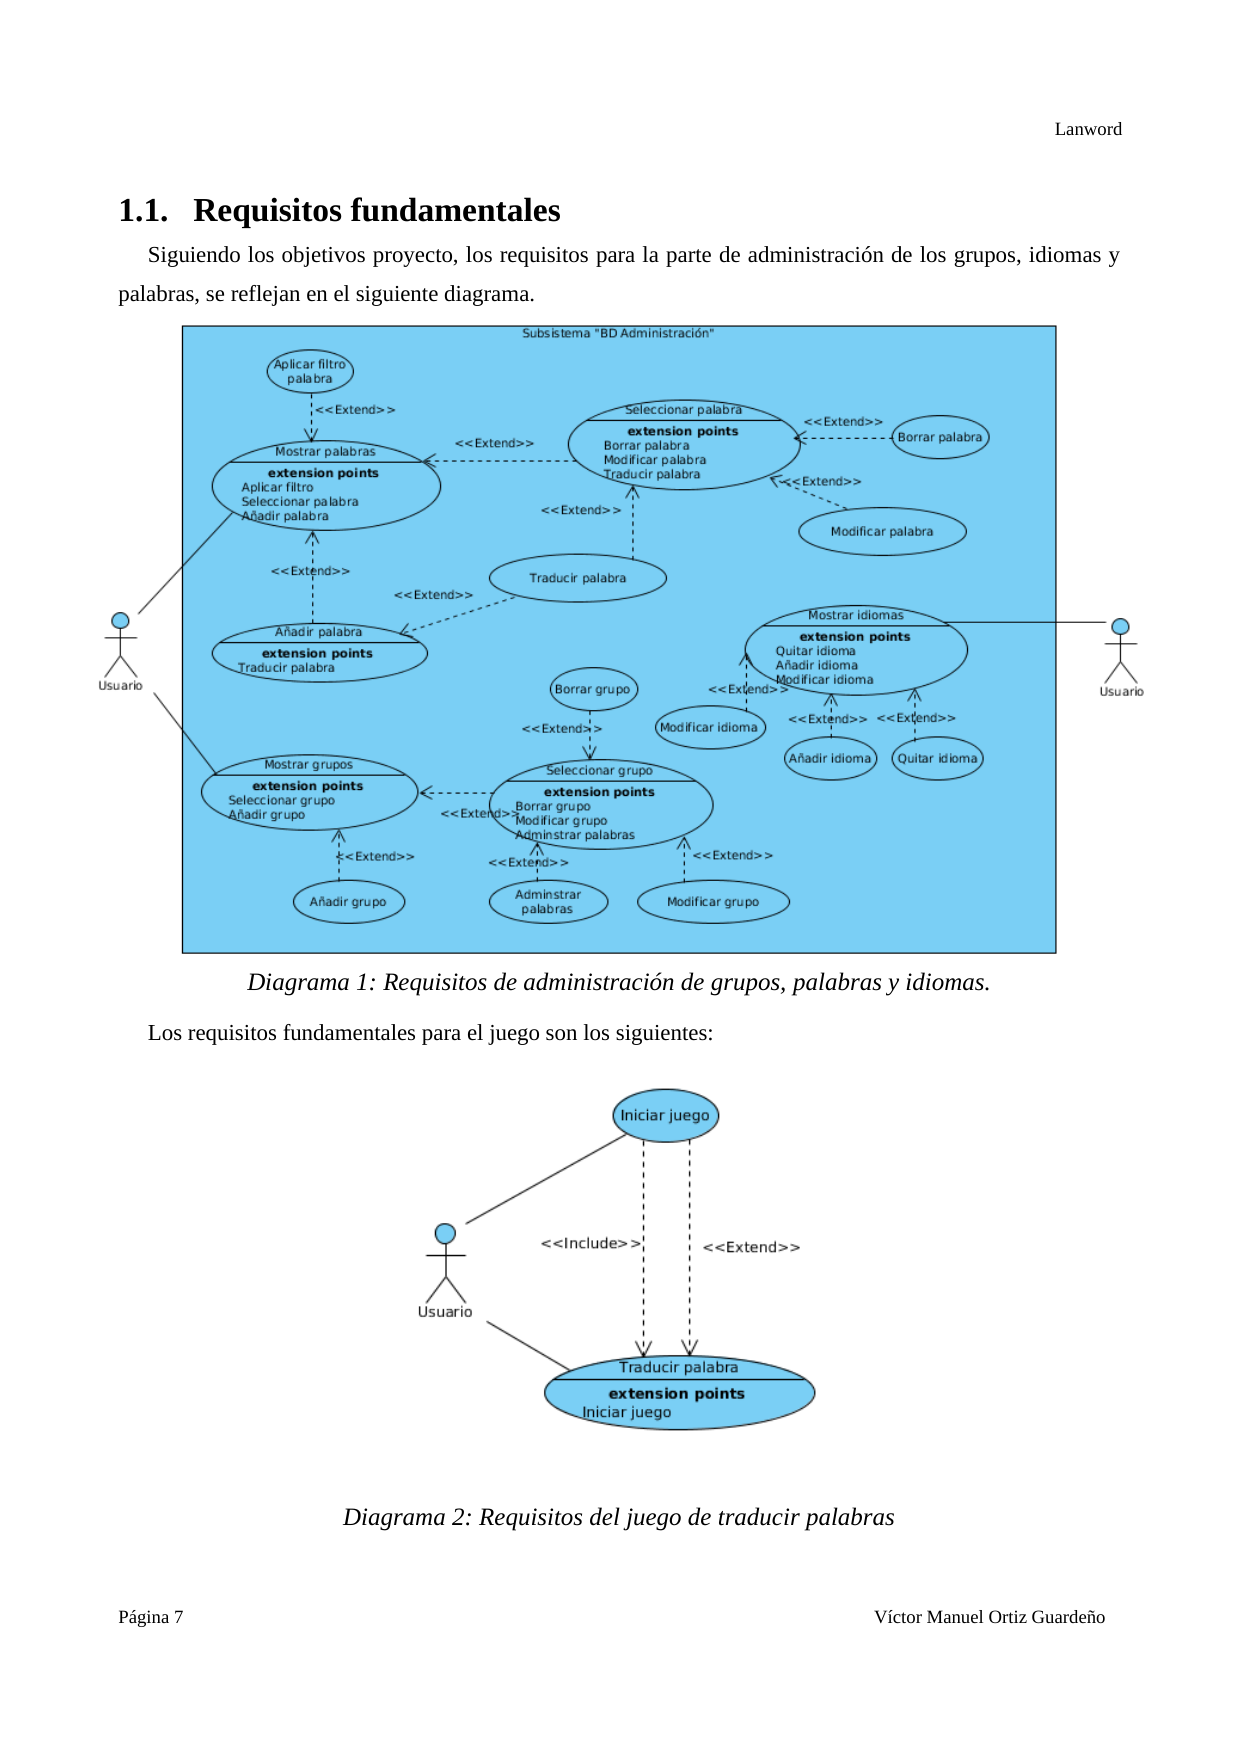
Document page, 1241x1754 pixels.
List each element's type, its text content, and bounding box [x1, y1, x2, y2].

picture [84, 316, 1157, 967]
text Diagrama 2: Requisitos del juego de traducir palabras [118, 1502, 1122, 1531]
text Diagrama 1: Requisitos de administración de grupos, palabras y idiomas. [118, 967, 1122, 996]
picture [406, 1073, 834, 1445]
text Siguiendo los objetivos proyecto, los requisitos para la parte de administración de los grupos, idiomas y palabras, se reflejan en el siguiente diagrama. [118, 241, 1122, 307]
text Los requisitos fundamentales para el juego son los siguientes: [118, 1019, 1122, 1046]
subtitle Requisitos fundamentales [118, 189, 1122, 228]
